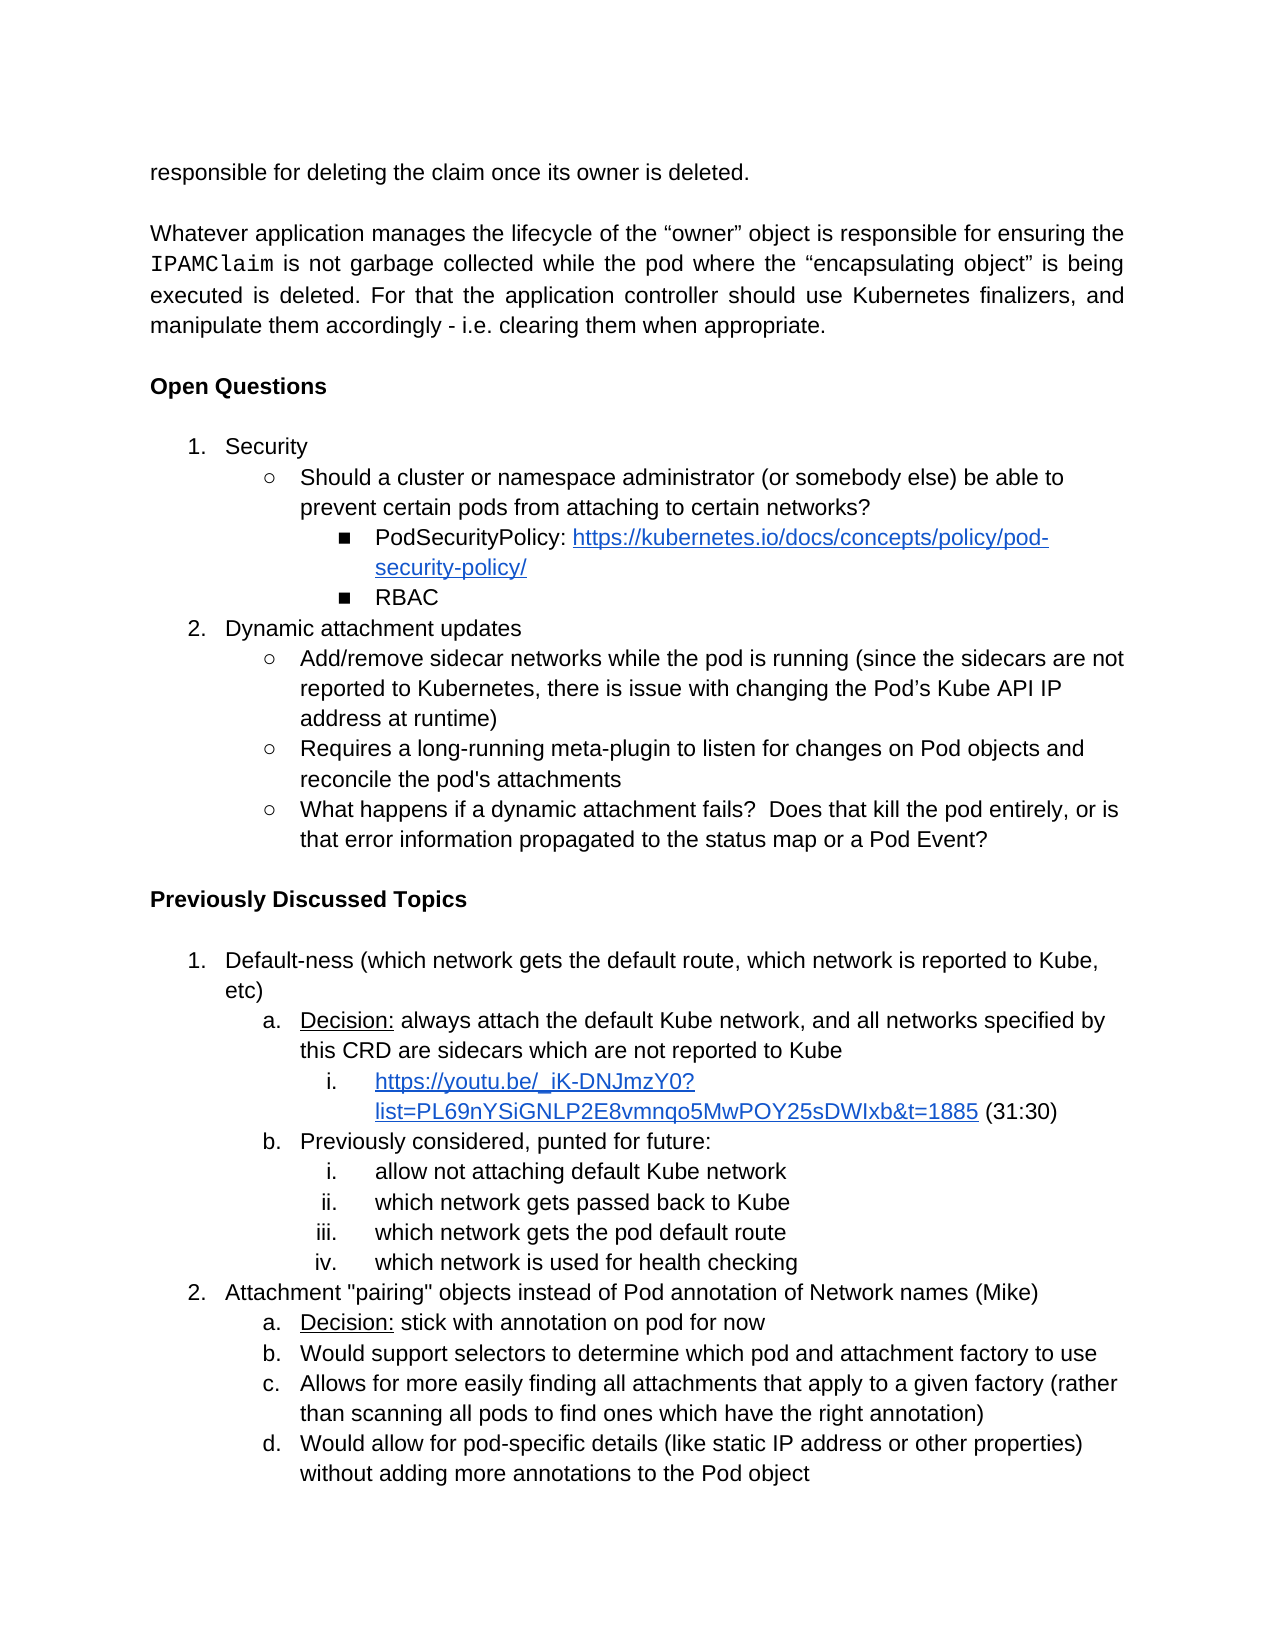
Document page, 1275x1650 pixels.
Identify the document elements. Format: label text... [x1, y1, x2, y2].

list which network is used for health checking [337, 1249, 1125, 1275]
list Should a cluster or namespace administrator (or somebody else) be able to prevent certain pods from attaching to certain networks? [262, 463, 1125, 520]
list Allows for more easily finding all attachments that apply to a given factory (rather than scanning all pods to find ones which have the right annotation) [262, 1370, 1125, 1426]
text Whatever application manages the lifecycle of the “owner” object is responsible for ensuring the IPAMClaim is not garbage collected while the pod where the “encapsulating object” is being executed is deleted. For that the application controller should use Kubernetes finalizers, and manipulate them accordingly - i.e. clearing them when appropriate. [150, 220, 1125, 339]
list https://youtu.be/_iK-DNJmzY0?list=PL69nYSiGNLP2E8vmnqo5MwPOY25sDWIxb&t=1885 (31:30) [337, 1068, 1125, 1124]
list What happens if a dynamic attachment fails? Does that kill the pod entirely, or is that error information propagated to the status map or a Pod Event? [262, 796, 1125, 852]
list RBAC [337, 584, 1125, 611]
list Decision: always attach the default Kube network, and all networks specified by this CRD are sidecars which are not reported to Kube [262, 1007, 1125, 1064]
text Open Questions [150, 373, 1125, 399]
list Would support selectors to determine which pod and attachment factory to use [262, 1339, 1125, 1366]
list Decision: stick with annotation on pod for now [262, 1309, 1125, 1336]
list Default-ness (which network gets the default route, which network is reported to Kube, etc) [187, 947, 1125, 1003]
list Dynamic attachment updates [187, 614, 1125, 641]
list Previously considered, punted for future: [262, 1128, 1125, 1154]
list PodSecurityPolicy: https://kubernetes.io/docs/concepts/policy/pod-security-policy/ [337, 524, 1125, 580]
list which network gets the pod default route [337, 1219, 1125, 1245]
list which network gets passed back to Kube [337, 1188, 1125, 1215]
list Attachment "pairing" objects instead of Pod annotation of Network names (Mike) [187, 1279, 1125, 1305]
list Add/remove sidecar networks while the pod is running (since the sidecars are not reported to Kubernetes, there is issue with changing the Pod’s Kube API IP address at runtime) [262, 645, 1125, 731]
list allow not attaching default Kube network [337, 1158, 1125, 1184]
list Security [187, 433, 1125, 459]
list Would allow for pod-specific details (like static IP address or other properties) without adding more annotations to the Pod object [262, 1430, 1125, 1487]
text responsible for deleting the claim once its owner is deleted. [150, 159, 1125, 186]
text Previously Discussed Topics [150, 886, 1125, 913]
list Requires a long-running meta-plugin to listen for changes on Pod objects and reconcile the pod's attachments [262, 735, 1125, 792]
